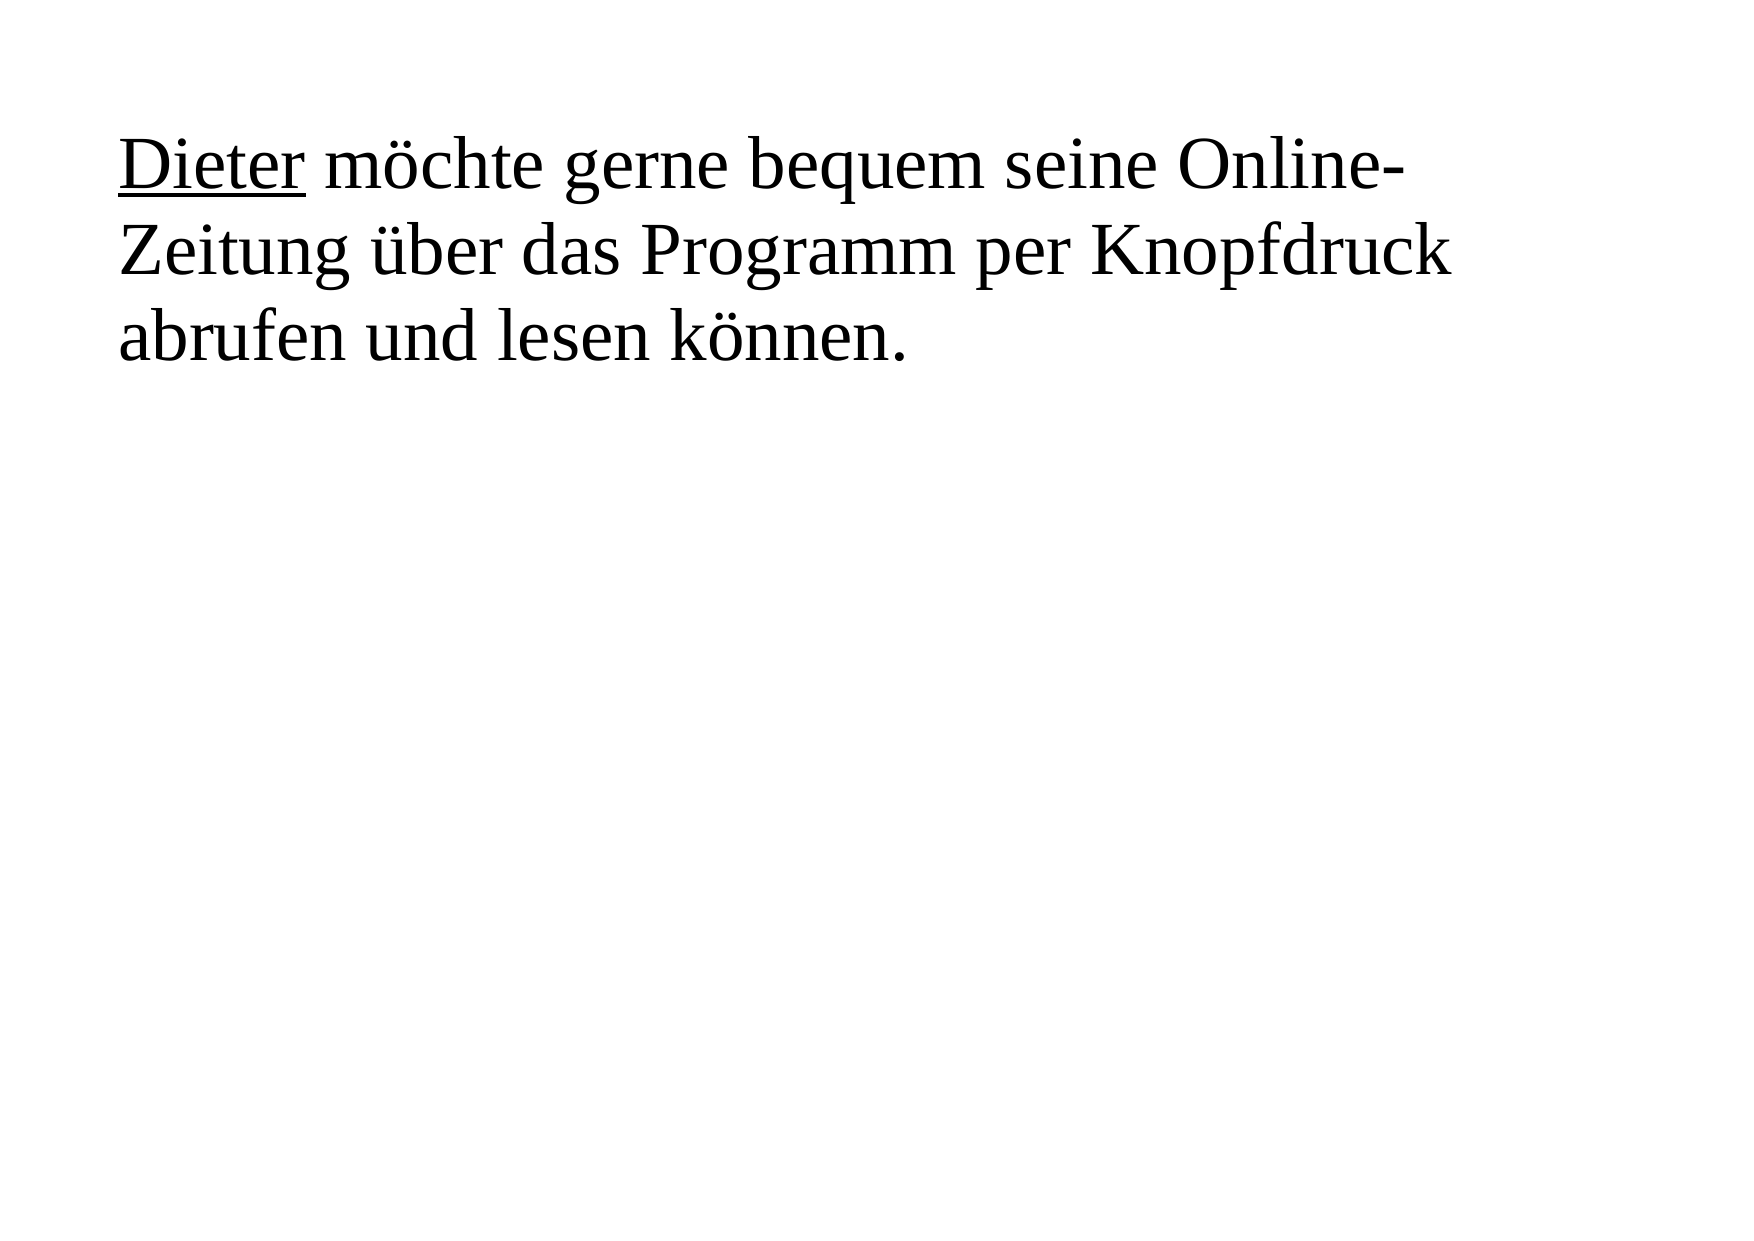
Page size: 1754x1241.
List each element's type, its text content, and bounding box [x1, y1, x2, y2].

text Dieter möchte gerne bequem seine Online-Zeitung über das Programm per Knopfdruck abrufen und lesen können. [118, 118, 1636, 377]
